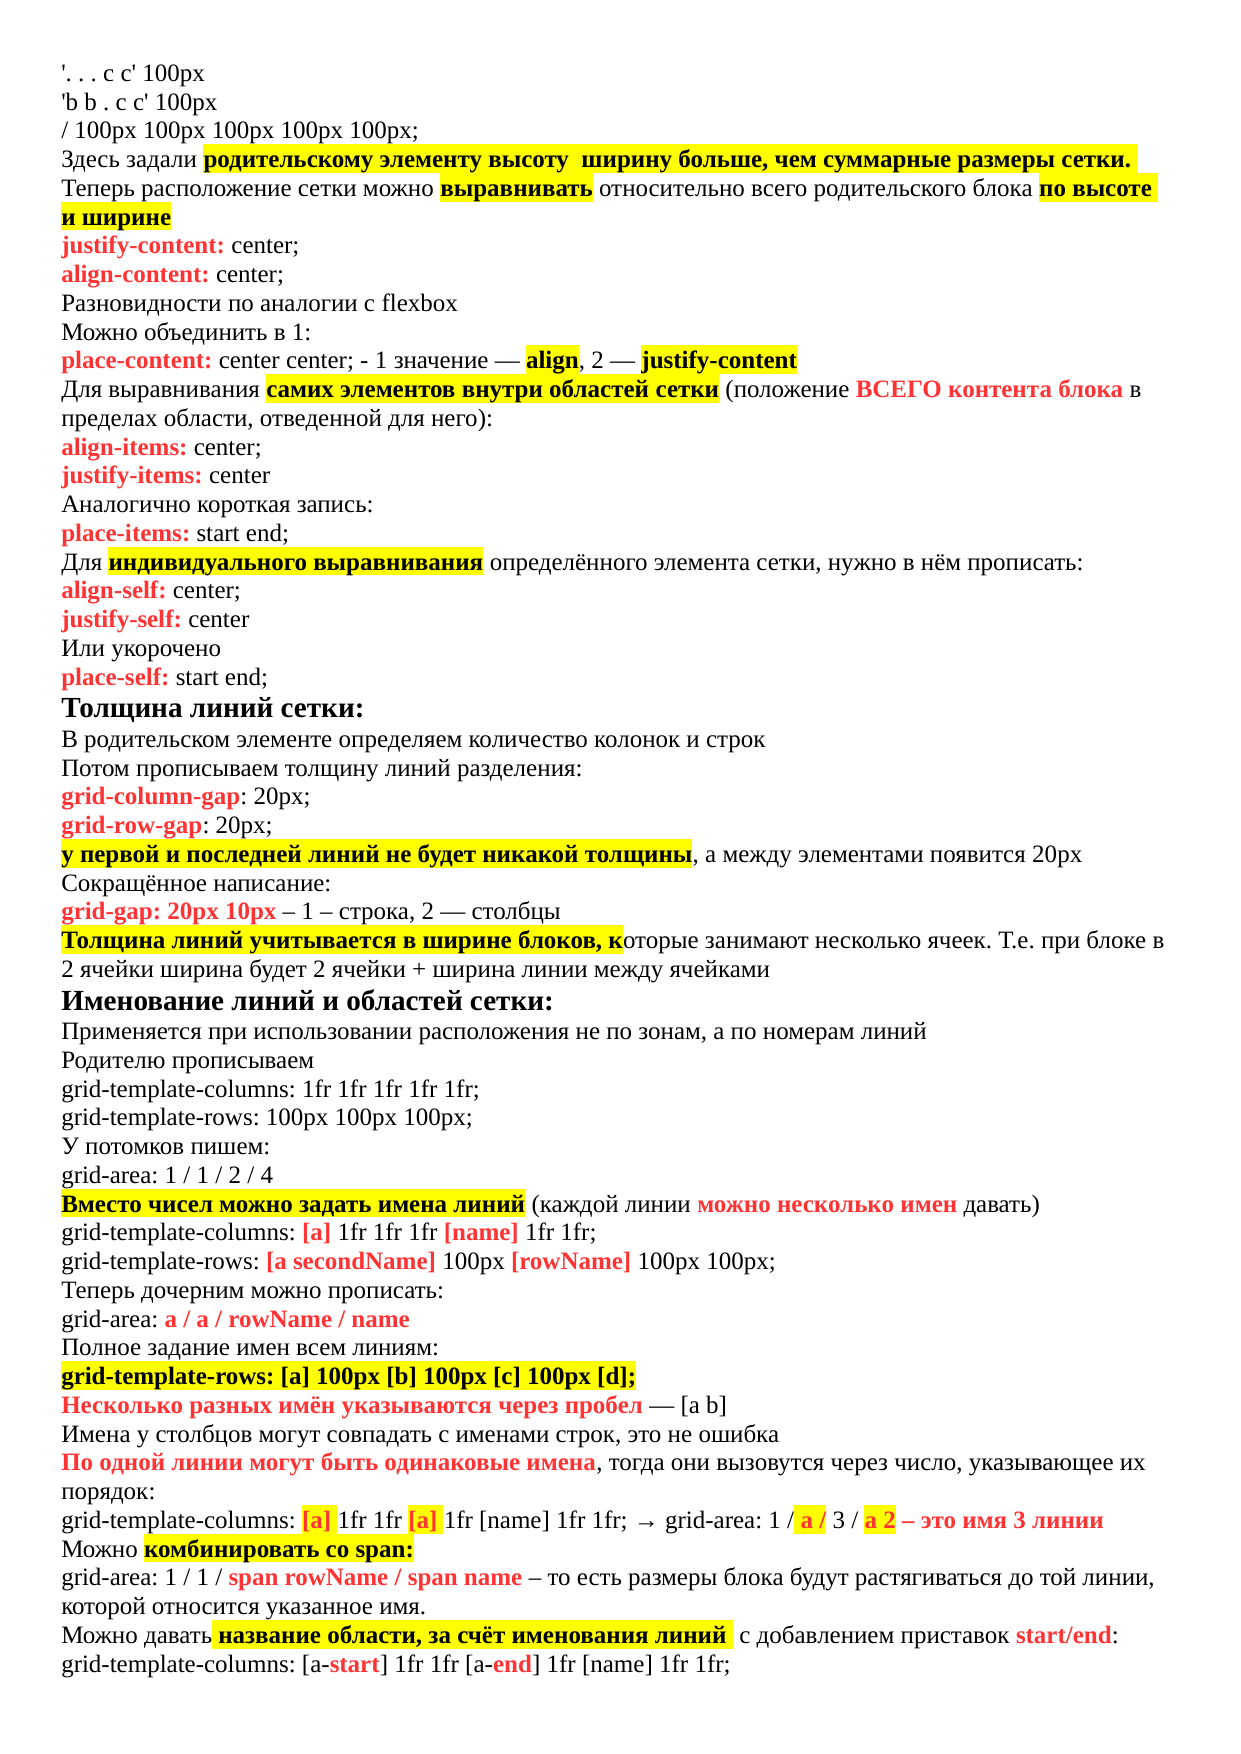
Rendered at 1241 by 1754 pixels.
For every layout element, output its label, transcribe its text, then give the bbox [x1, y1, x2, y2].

text Можно давать название области, за счёт именования линий с добавлением приставок start/end: [61, 1620, 1172, 1649]
text place-content: center center; - 1 значение — align, 2 — justify-content [61, 345, 1172, 374]
text Потом прописываем толщину линий разделения: [61, 753, 1172, 781]
text Имена у столбцов могут совпадать с именами строк, это не ошибка [61, 1419, 1172, 1447]
text Сокращённое написание: [61, 868, 1172, 896]
text grid-template-rows: [a secondName] 100px [rowName] 100px 100px; [61, 1246, 1172, 1275]
text Толщина линий сетки: [61, 690, 1172, 724]
text у первой и последней линий не будет никакой толщины, а между элементами появится 20px [61, 839, 1172, 868]
text grid-template-rows: [a] 100px [b] 100px [c] 100px [d]; [61, 1361, 1172, 1390]
text Теперь дочерним можно прописать: [61, 1275, 1172, 1304]
text Разновидности по аналогии с flexbox [61, 288, 1172, 317]
text justify-items: center [61, 460, 1172, 489]
text Здесь задали родительскому элементу высоту ширину больше, чем суммарные размеры сетки. Теперь расположение сетки можно выравнивать относительно всего родительского блока по высоте и ширине [61, 144, 1172, 230]
text grid-template-columns: [a-start] 1fr 1fr [a-end] 1fr [name] 1fr 1fr; [61, 1649, 1172, 1677]
text Можно комбинировать со span: [61, 1534, 1172, 1562]
text align-self: center; [61, 575, 1172, 604]
text По одной линии могут быть одинаковые имена, тогда они вызовутся через число, указывающее их порядок: [61, 1447, 1172, 1505]
text У потомков пишем: [61, 1131, 1172, 1160]
text Для индивидуального выравнивания определённого элемента сетки, нужно в нём прописать: [61, 547, 1172, 575]
text Для выравнивания самих элементов внутри областей сетки (положение ВСЕГО контента блока в пределах области, отведенной для него): [61, 374, 1172, 432]
text Аналогично короткая запись: [61, 489, 1172, 518]
text Вместо чисел можно задать имена линий (каждой линии можно несколько имен давать) [61, 1189, 1172, 1217]
text Или укорочено [61, 633, 1172, 662]
text Родителю прописываем [61, 1045, 1172, 1074]
text place-self: start end; [61, 662, 1172, 690]
text Применяется при использовании расположения не по зонам, а по номерам линий [61, 1016, 1172, 1045]
text В родительском элементе определяем количество колонок и строк [61, 724, 1172, 753]
text grid-template-columns: [a] 1fr 1fr [a] 1fr [name] 1fr 1fr; → grid-area: 1 / a / 3 / a 2 – это имя 3 линии [61, 1505, 1172, 1534]
text '. . . c c' 100px [61, 58, 1172, 87]
text Несколько разных имён указываются через пробел — [a b] [61, 1390, 1172, 1419]
text grid-template-columns: 1fr 1fr 1fr 1fr 1fr; [61, 1074, 1172, 1102]
text grid-area: 1 / 1 / span rowName / span name – то есть размеры блока будут растягиваться до той линии, которой относится указанное имя. [61, 1562, 1172, 1620]
text place-items: start end; [61, 518, 1172, 547]
text align-items: center; [61, 432, 1172, 460]
text 'b b . c c' 100px [61, 87, 1172, 115]
text Именование линий и областей сетки: [61, 983, 1172, 1016]
text / 100px 100px 100px 100px 100px; [61, 115, 1172, 144]
text justify-content: center; [61, 230, 1172, 259]
text grid-area: a / a / rowName / name [61, 1304, 1172, 1332]
text grid-template-columns: [a] 1fr 1fr 1fr [name] 1fr 1fr; [61, 1217, 1172, 1246]
text grid-gap: 20px 10px – 1 – строка, 2 — столбцы [61, 896, 1172, 925]
text grid-column-gap: 20px; [61, 781, 1172, 810]
text Полное задание имен всем линиям: [61, 1332, 1172, 1361]
text grid-row-gap: 20px; [61, 810, 1172, 839]
text align-content: center; [61, 259, 1172, 288]
text Можно объединить в 1: [61, 317, 1172, 345]
text Толщина линий учитывается в ширине блоков, которые занимают несколько ячеек. Т.е. при блоке в 2 ячейки ширина будет 2 ячейки + ширина линии между ячейками [61, 925, 1172, 983]
text grid-template-rows: 100px 100px 100px; [61, 1102, 1172, 1131]
text justify-self: center [61, 604, 1172, 633]
text grid-area: 1 / 1 / 2 / 4 [61, 1160, 1172, 1189]
